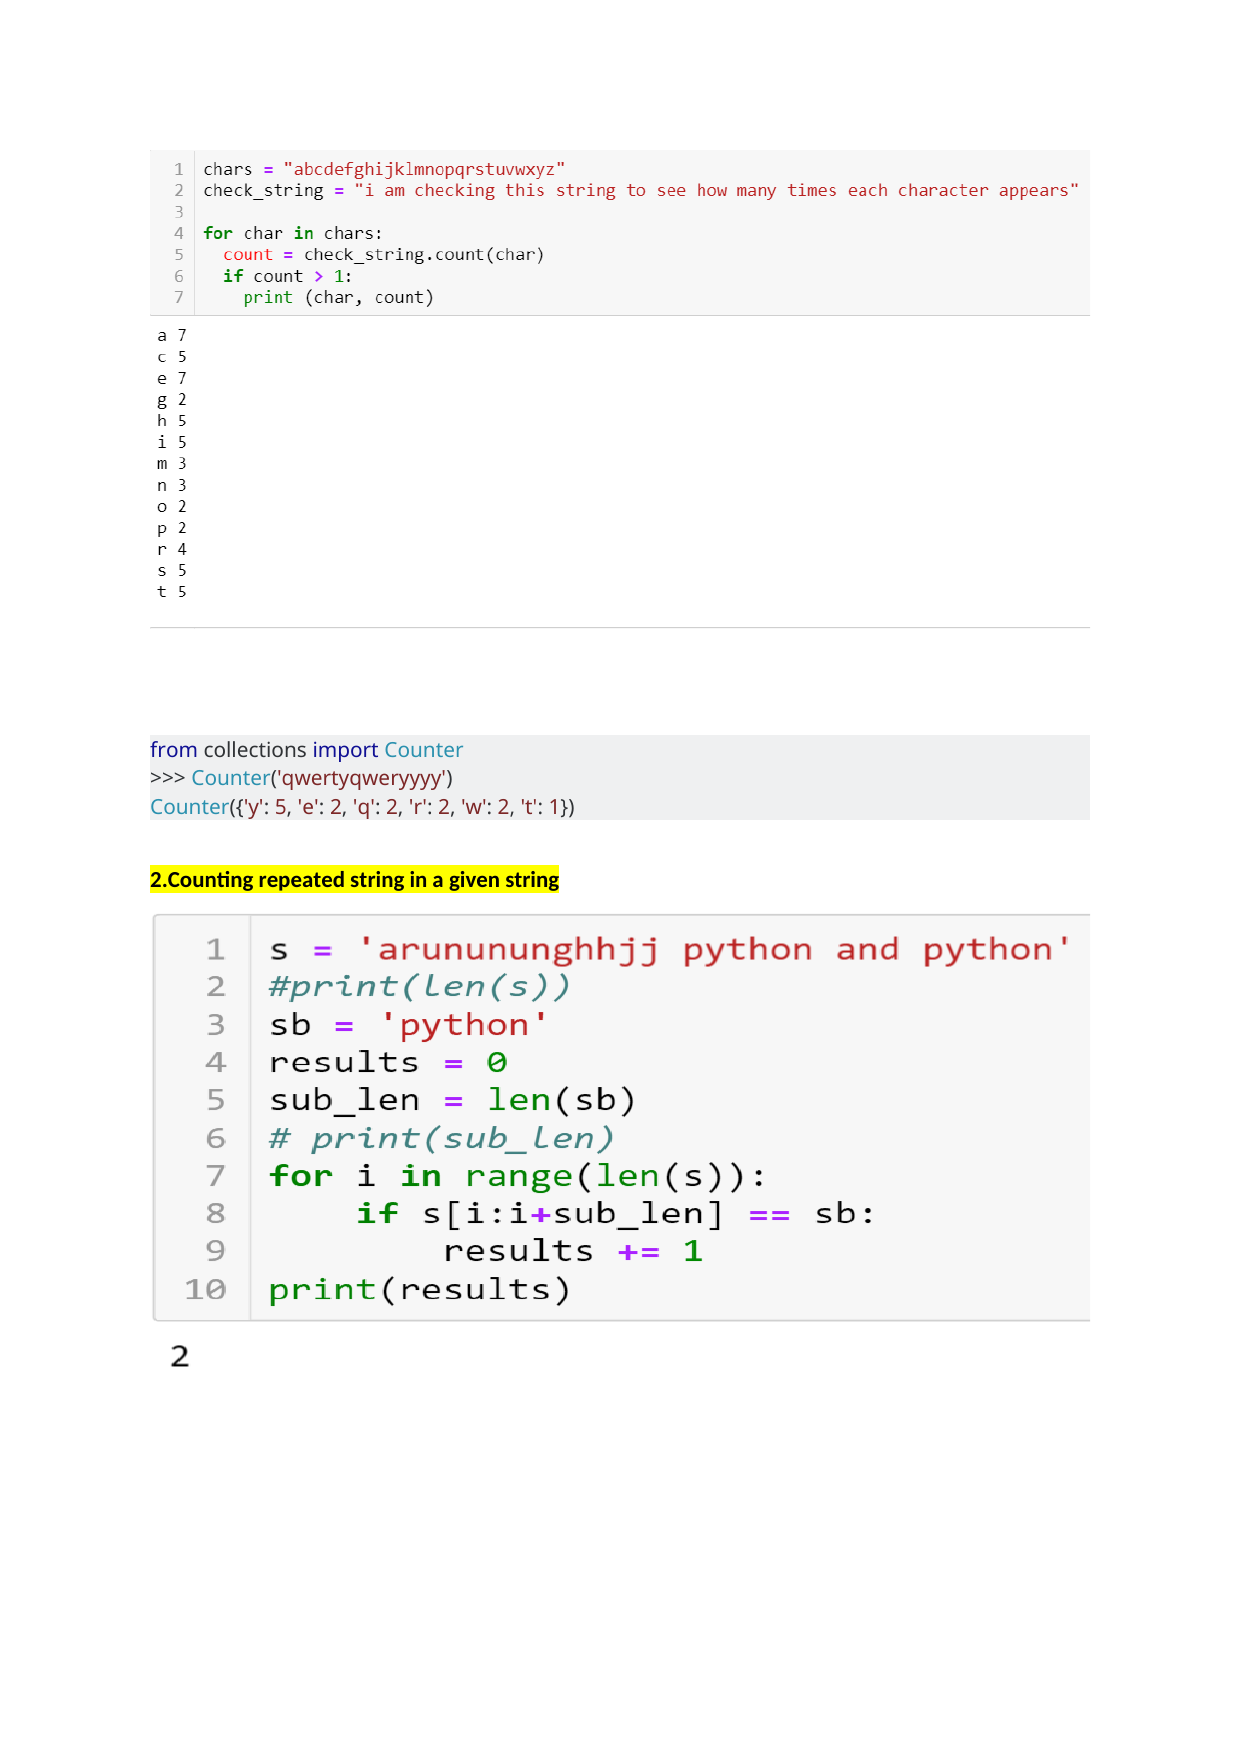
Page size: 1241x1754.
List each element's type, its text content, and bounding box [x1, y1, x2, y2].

text 2.Counting repeated string in a given string [150, 865, 1090, 893]
text Counter({'y': 5, 'e': 2, 'q': 2, 'r': 2, 'w': 2, 't': 1}) [150, 792, 1090, 820]
text from collections import Counter [150, 735, 1090, 763]
text >>> Counter('qwertyqweryyyy') [150, 763, 1090, 792]
